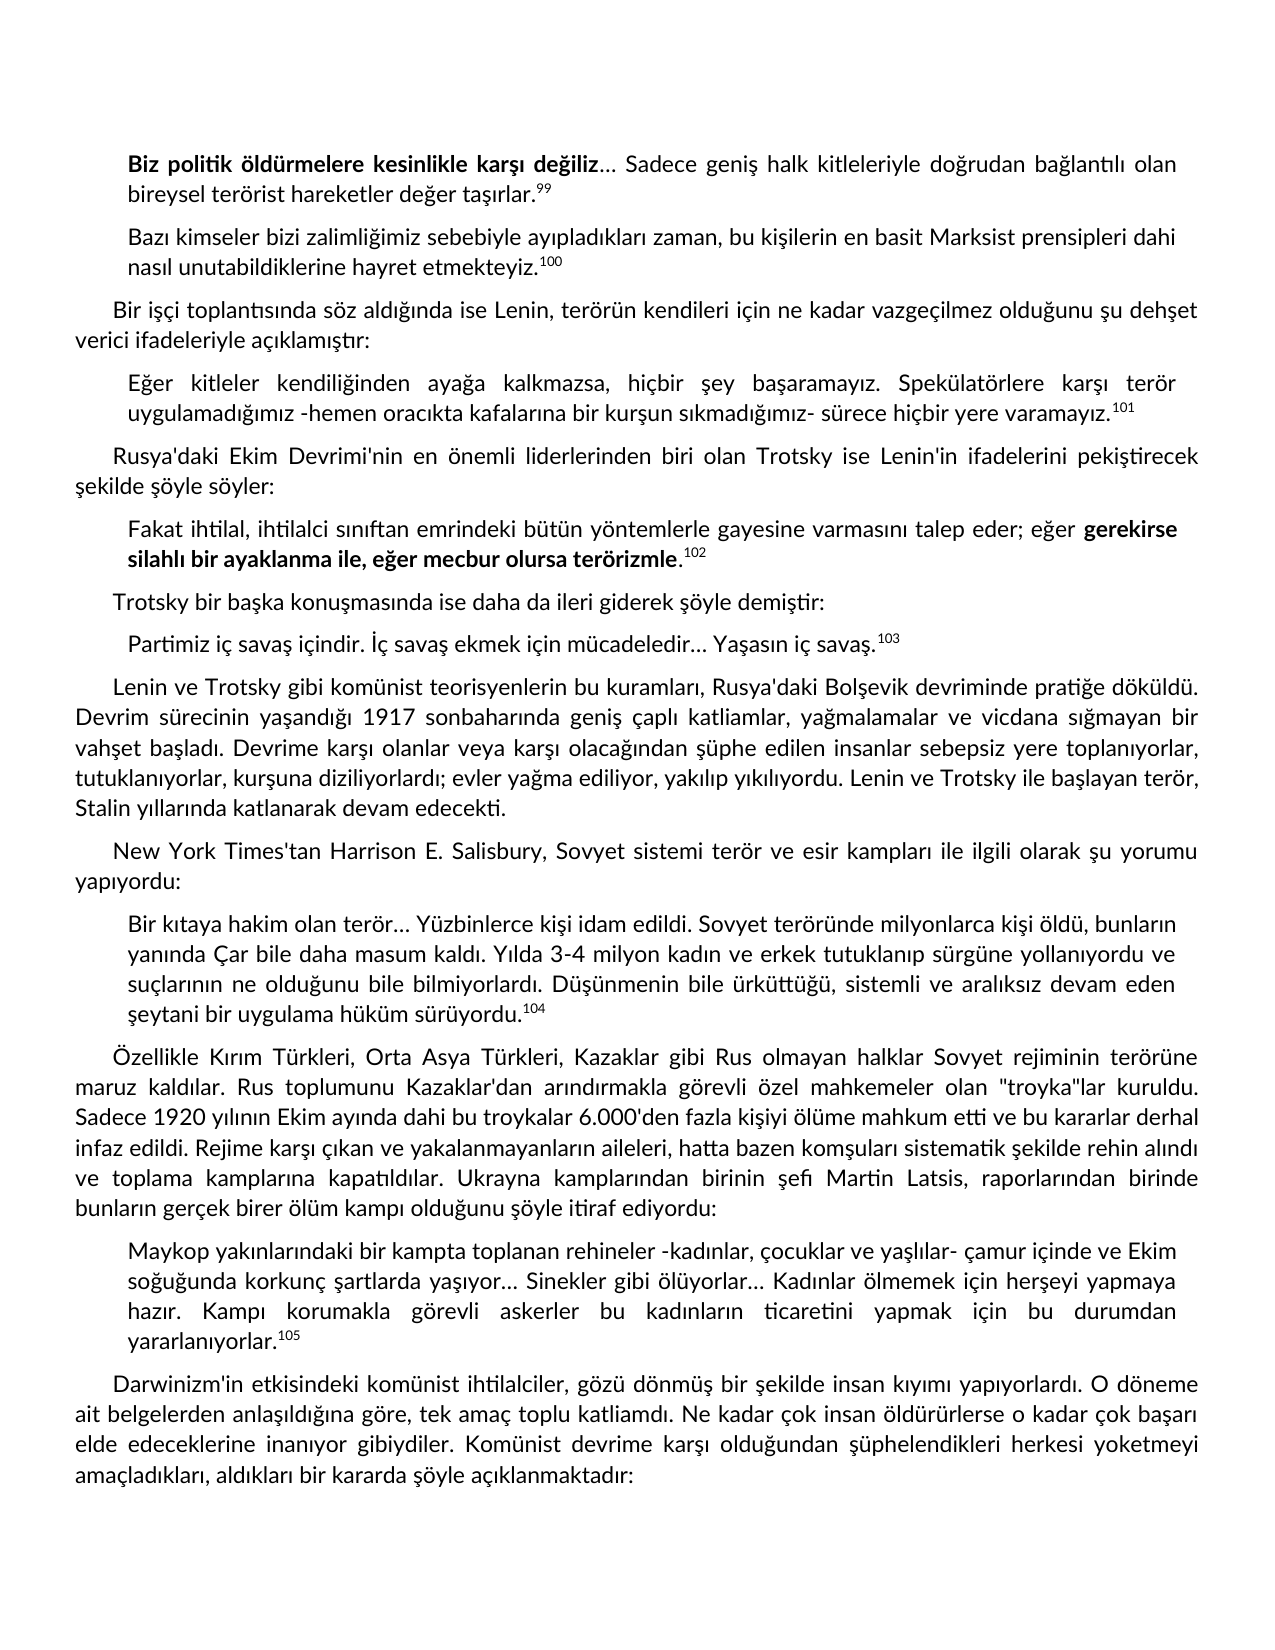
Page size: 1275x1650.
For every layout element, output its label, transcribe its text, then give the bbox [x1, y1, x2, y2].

text Eğer kitleler kendiliğinden ayağa kalkmazsa, hiçbir şey başaramayız. Spekülatörlere karşı terör uygulamadığımız -hemen oracıkta kafalarına bir kurşun sıkmadığımız- sürece hiçbir yere varamayız.101 [127, 369, 1177, 426]
text Darwinizm'in etkisindeki komünist ihtilalciler, gözü dönmüş bir şekilde insan kıyımı yapıyorlardı. O döneme ait belgelerden anlaşıldığına göre, tek amaç toplu katliamdı. Ne kadar çok insan öldürürlerse o kadar çok başarı elde edeceklerine inanıyor gibiydiler. Komünist devrime karşı olduğundan şüphelendikleri herkesi yoketmeyi amaçladıkları, aldıkları bir kararda şöyle açıklanmaktadır: [75, 1370, 1200, 1488]
text Maykop yakınlarındaki bir kampta toplanan rehineler -kadınlar, çocuklar ve yaşlılar- çamur içinde ve Ekim soğuğunda korkunç şartlarda yaşıyor… Sinekler gibi ölüyorlar… Kadınlar ölmemek için herşeyi yapmaya hazır. Kampı korumakla görevli askerler bu kadınların ticaretini yapmak için bu durumdan yararlanıyorlar.105 [127, 1236, 1177, 1354]
text Özellikle Kırım Türkleri, Orta Asya Türkleri, Kazaklar gibi Rus olmayan halklar Sovyet rejiminin terörüne maruz kaldılar. Rus toplumunu Kazaklar'dan arındırmakla görevli özel mahkemeler olan "troyka"lar kuruldu. Sadece 1920 yılının Ekim ayında dahi bu troykalar 6.000'den fazla kişiyi ölüme mahkum etti ve bu kararlar derhal infaz edildi. Rejime karşı çıkan ve yakalanmayanların aileleri, hatta bazen komşuları sistematik şekilde rehin alındı ve toplama kamplarına kapatıldılar. Ukrayna kamplarından birinin şefi Martin Latsis, raporlarından birinde bunların gerçek birer ölüm kampı olduğunu şöyle itiraf ediyordu: [75, 1043, 1200, 1221]
text Trotsky bir başka konuşmasında ise daha da ileri giderek şöyle demiştir: [75, 587, 1200, 615]
text Fakat ihtilal, ihtilalci sınıftan emrindeki bütün yöntemlerle gayesine varmasını talep eder; eğer gerekirse silahlı bir ayaklanma ile, eğer mecbur olursa terörizmle.102 [127, 514, 1177, 572]
text Bir kıtaya hakim olan terör… Yüzbinlerce kişi idam edildi. Sovyet teröründe milyonlarca kişi öldü, bunların yanında Çar bile daha masum kaldı. Yılda 3-4 milyon kadın ve erkek tutuklanıp sürgüne yollanıyordu ve suçlarının ne olduğunu bile bilmiyorlardı. Düşünmenin bile ürküttüğü, sistemli ve aralıksız devam eden şeytani bir uygulama hüküm sürüyordu.104 [127, 909, 1177, 1027]
text Bir işçi toplantısında söz aldığında ise Lenin, terörün kendileri için ne kadar vazgeçilmez olduğunu şu dehşet verici ifadeleriyle açıklamıştır: [75, 296, 1200, 353]
text Lenin ve Trotsky gibi komünist teorisyenlerin bu kuramları, Rusya'daki Bolşevik devriminde pratiğe döküldü. Devrim sürecinin yaşandığı 1917 sonbaharında geniş çaplı katliamlar, yağmalamalar ve vicdana sığmayan bir vahşet başladı. Devrime karşı olanlar veya karşı olacağından şüphe edilen insanlar sebepsiz yere toplanıyorlar, tutuklanıyorlar, kurşuna diziliyorlardı; evler yağma ediliyor, yakılıp yıkılıyordu. Lenin ve Trotsky ile başlayan terör, Stalin yıllarında katlanarak devam edecekti. [75, 673, 1200, 821]
text Bazı kimseler bizi zalimliğimiz sebebiyle ayıpladıkları zaman, bu kişilerin en basit Marksist prensipleri dahi nasıl unutabildiklerine hayret etmekteyiz.100 [127, 223, 1177, 281]
text Rusya'daki Ekim Devrimi'nin en önemli liderlerinden biri olan Trotsky ise Lenin'in ifadelerini pekiştirecek şekilde şöyle söyler: [75, 442, 1200, 499]
text Biz politik öldürmelere kesinlikle karşı değiliz… Sadece geniş halk kitleleriyle doğrudan bağlantılı olan bireysel terörist hareketler değer taşırlar.99 [127, 150, 1177, 208]
text New York Times'tan Harrison E. Salisbury, Sovyet sistemi terör ve esir kampları ile ilgili olarak şu yorumu yapıyordu: [75, 836, 1200, 894]
text Partimiz iç savaş içindir. İç savaş ekmek için mücadeledir… Yaşasın iç savaş.103 [127, 630, 1177, 658]
